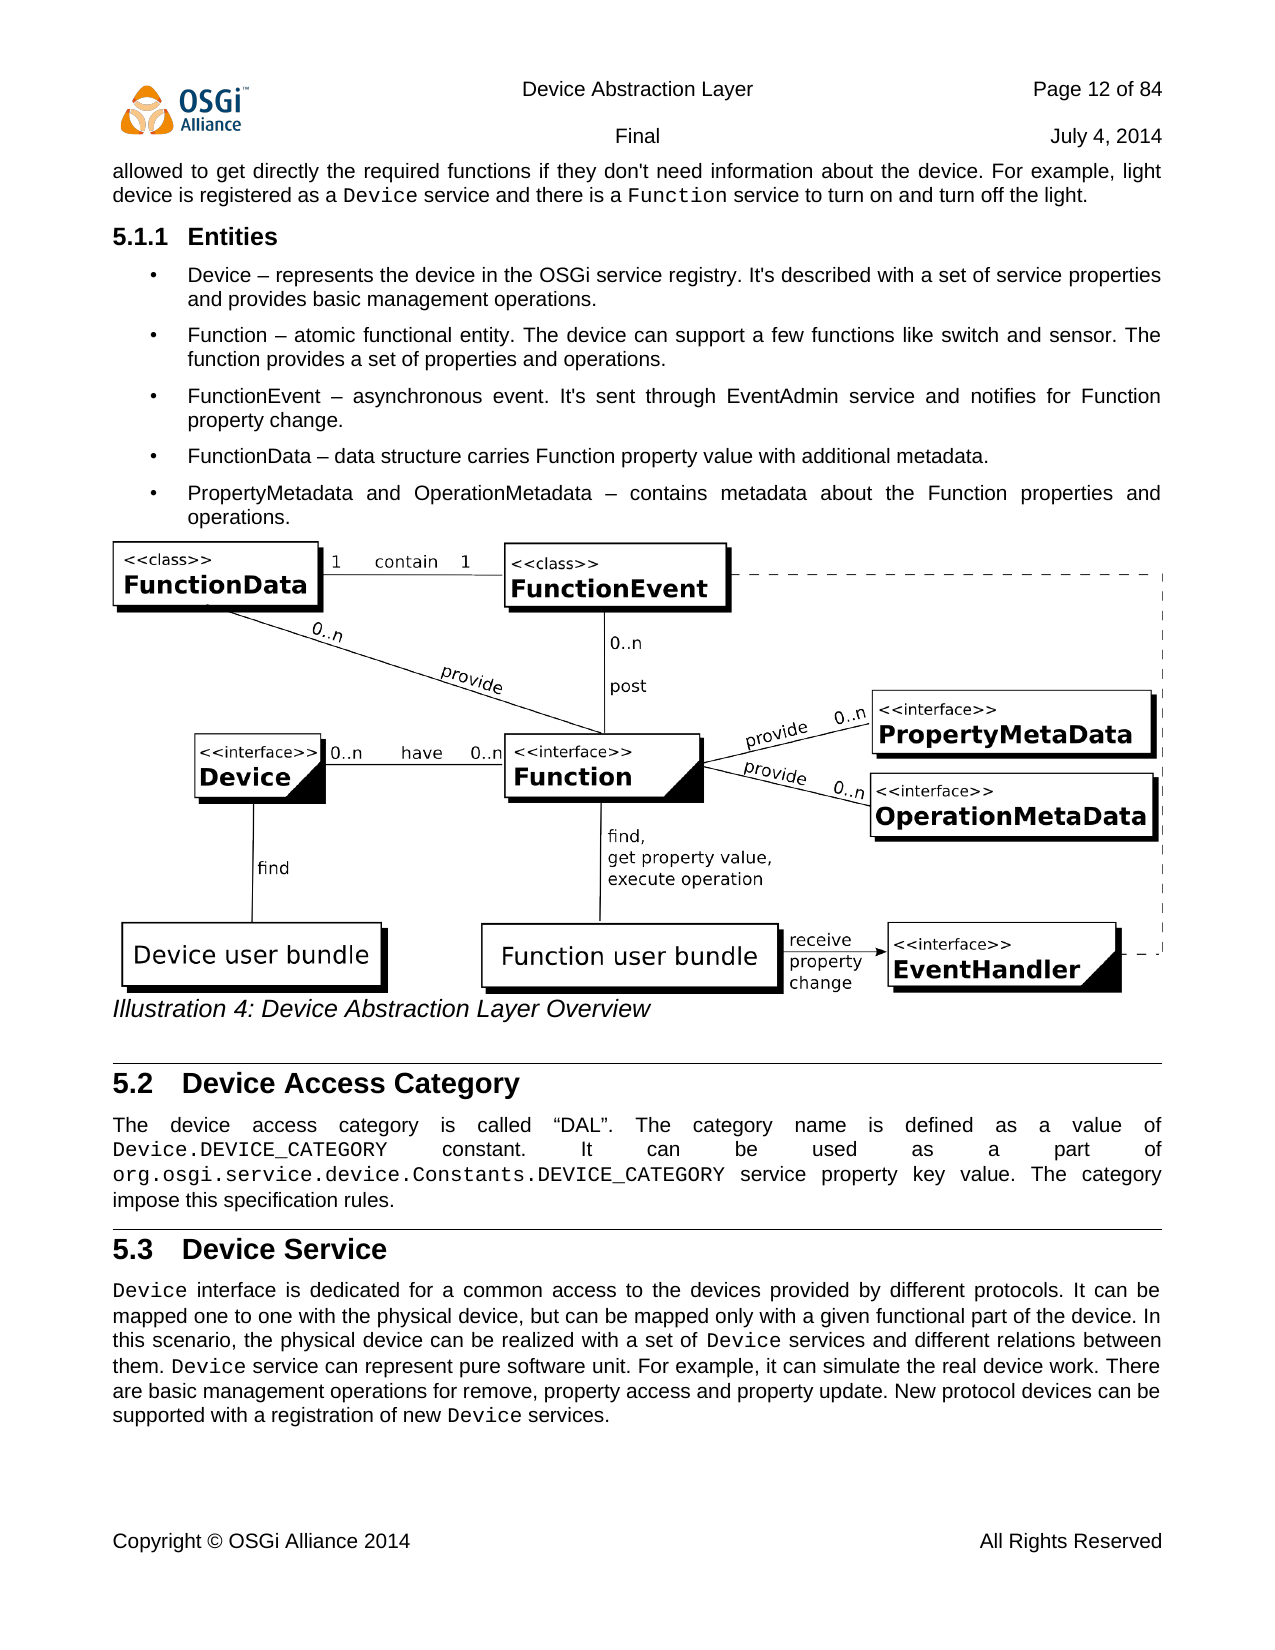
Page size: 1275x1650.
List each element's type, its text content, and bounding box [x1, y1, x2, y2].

picture [113, 78, 257, 142]
subtitle Entities [112, 221, 1162, 250]
text Device interface is dedicated for a common access to the devices provided by different protocols. It can be mapped one to one with the physical device, but can be mapped only with a given functional part of the device. In this scenario, the physical device can be realized with a set of Device services and different relations between them. Device service can represent pure software unit. For example, it can simulate the real device work. There are basic management operations for remove, property access and property update. New protocol devices can be supported with a registration of new Device services. [112, 1278, 1162, 1429]
subtitle Device Access Category [112, 1064, 1162, 1100]
list Device – represents the device in the OSGi service registry. It's described with a set of service properties and provides basic management operations. [150, 263, 1162, 311]
text Illustration 4: Device Abstraction Layer Overview [112, 994, 1162, 1023]
list Function – atomic functional entity. The device can support a few functions like switch and sensor. The function provides a set of properties and operations. [150, 323, 1162, 371]
list PropertyMetadata and OperationMetadata – contains metadata about the Function properties and operations. [150, 481, 1162, 529]
subtitle Device Service [112, 1230, 1162, 1265]
picture [112, 541, 1163, 994]
text The device access category is called “DAL”. The category name is defined as a value of Device.DEVICE_CATEGORY constant. It can be used as a part of org.osgi.service.device.Constants.DEVICE_CATEGORY service property key value. The category impose this specification rules. [112, 1112, 1162, 1212]
list FunctionEvent – asynchronous event. It's sent through EventAdmin service and notifies for Function property change. [150, 384, 1162, 432]
list FunctionData – data structure carries Function property value with additional metadata. [150, 444, 1162, 468]
text allowed to get directly the required functions if they don't need information about the device. For example, light device is registered as a Device service and there is a Function service to turn on and turn off the light. [112, 159, 1162, 209]
